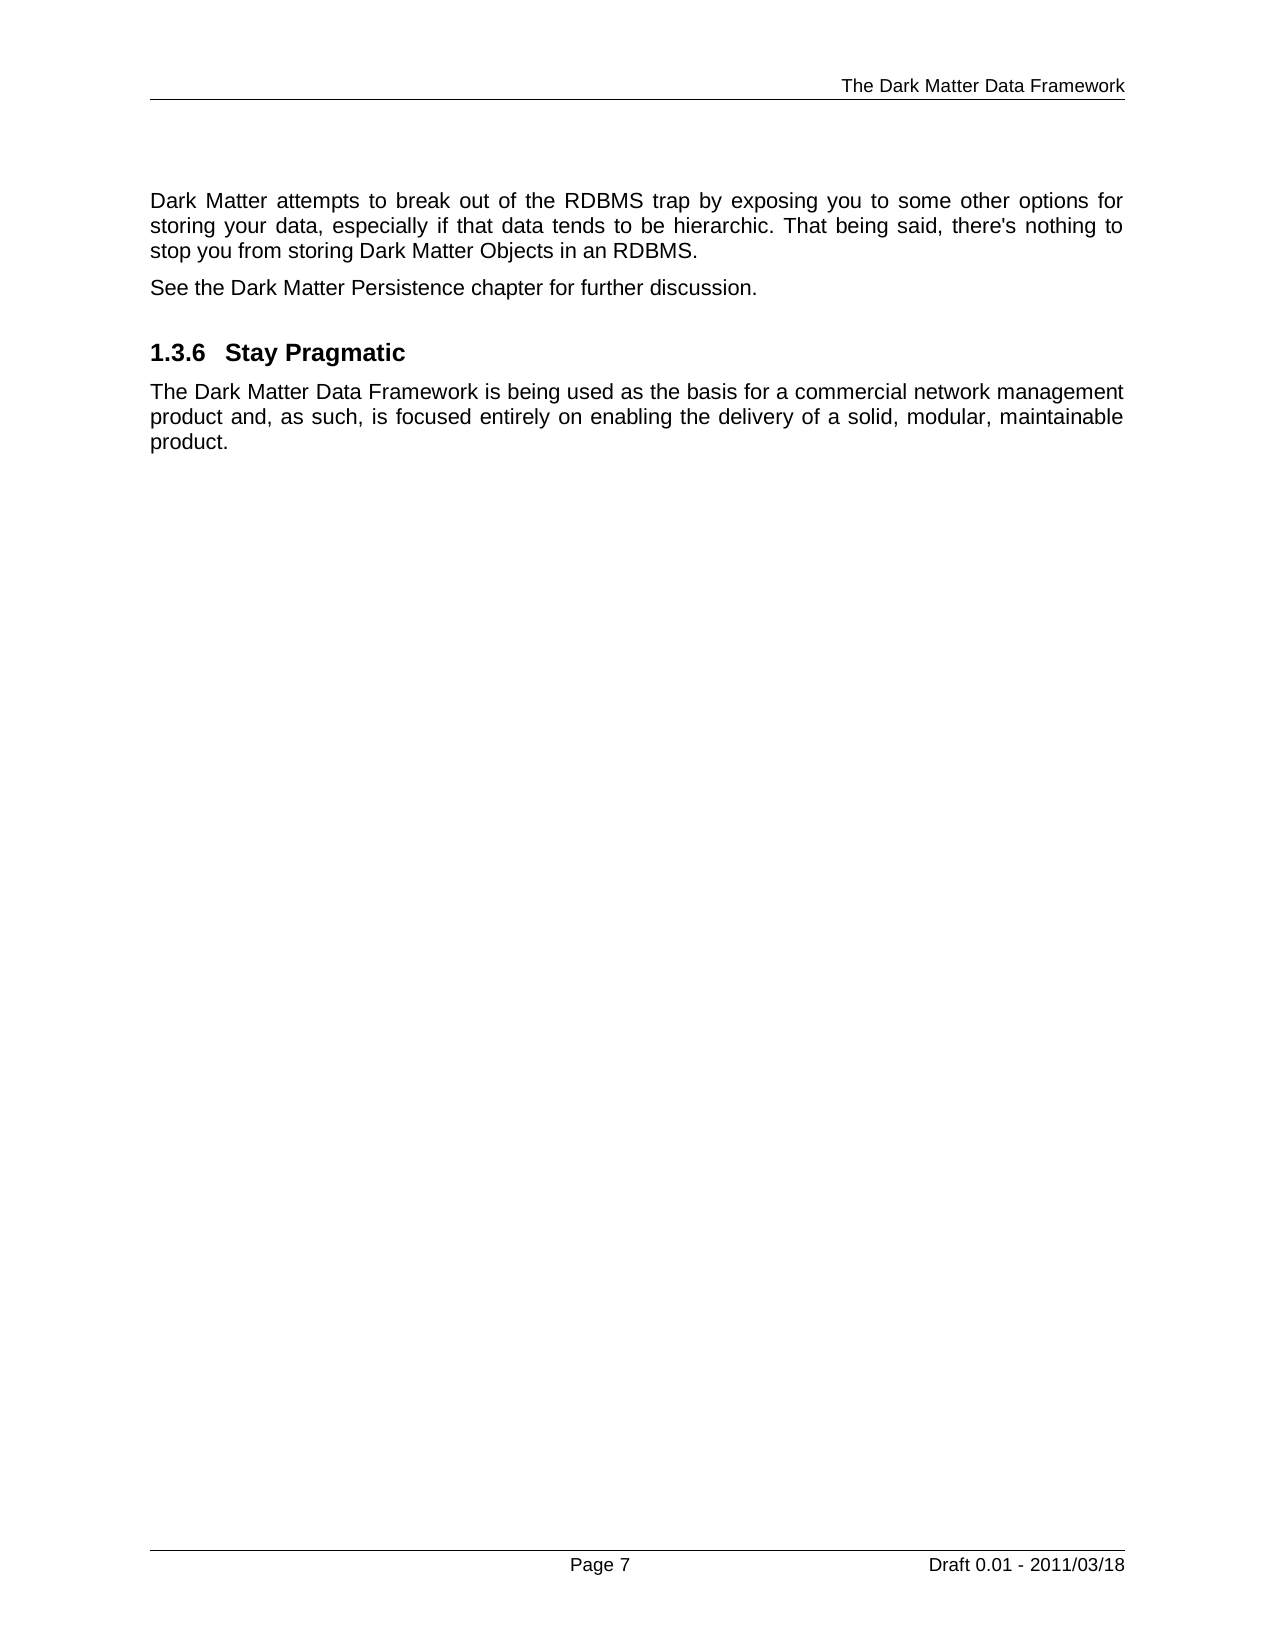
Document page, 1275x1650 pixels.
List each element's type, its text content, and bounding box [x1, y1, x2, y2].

text Dark Matter attempts to break out of the RDBMS trap by exposing you to some other options for storing your data, especially if that data tends to be hierarchic. That being said, there's nothing to stop you from storing Dark Matter Objects in an RDBMS. [150, 187, 1125, 262]
subtitle Stay Pragmatic [150, 337, 1125, 367]
text See the Dark Matter Persistence chapter for further discussion. [150, 275, 1125, 300]
text The Dark Matter Data Framework is being used as the basis for a commercial network management product and, as such, is focused entirely on enabling the delivery of a solid, modular, maintainable product. [150, 379, 1125, 454]
